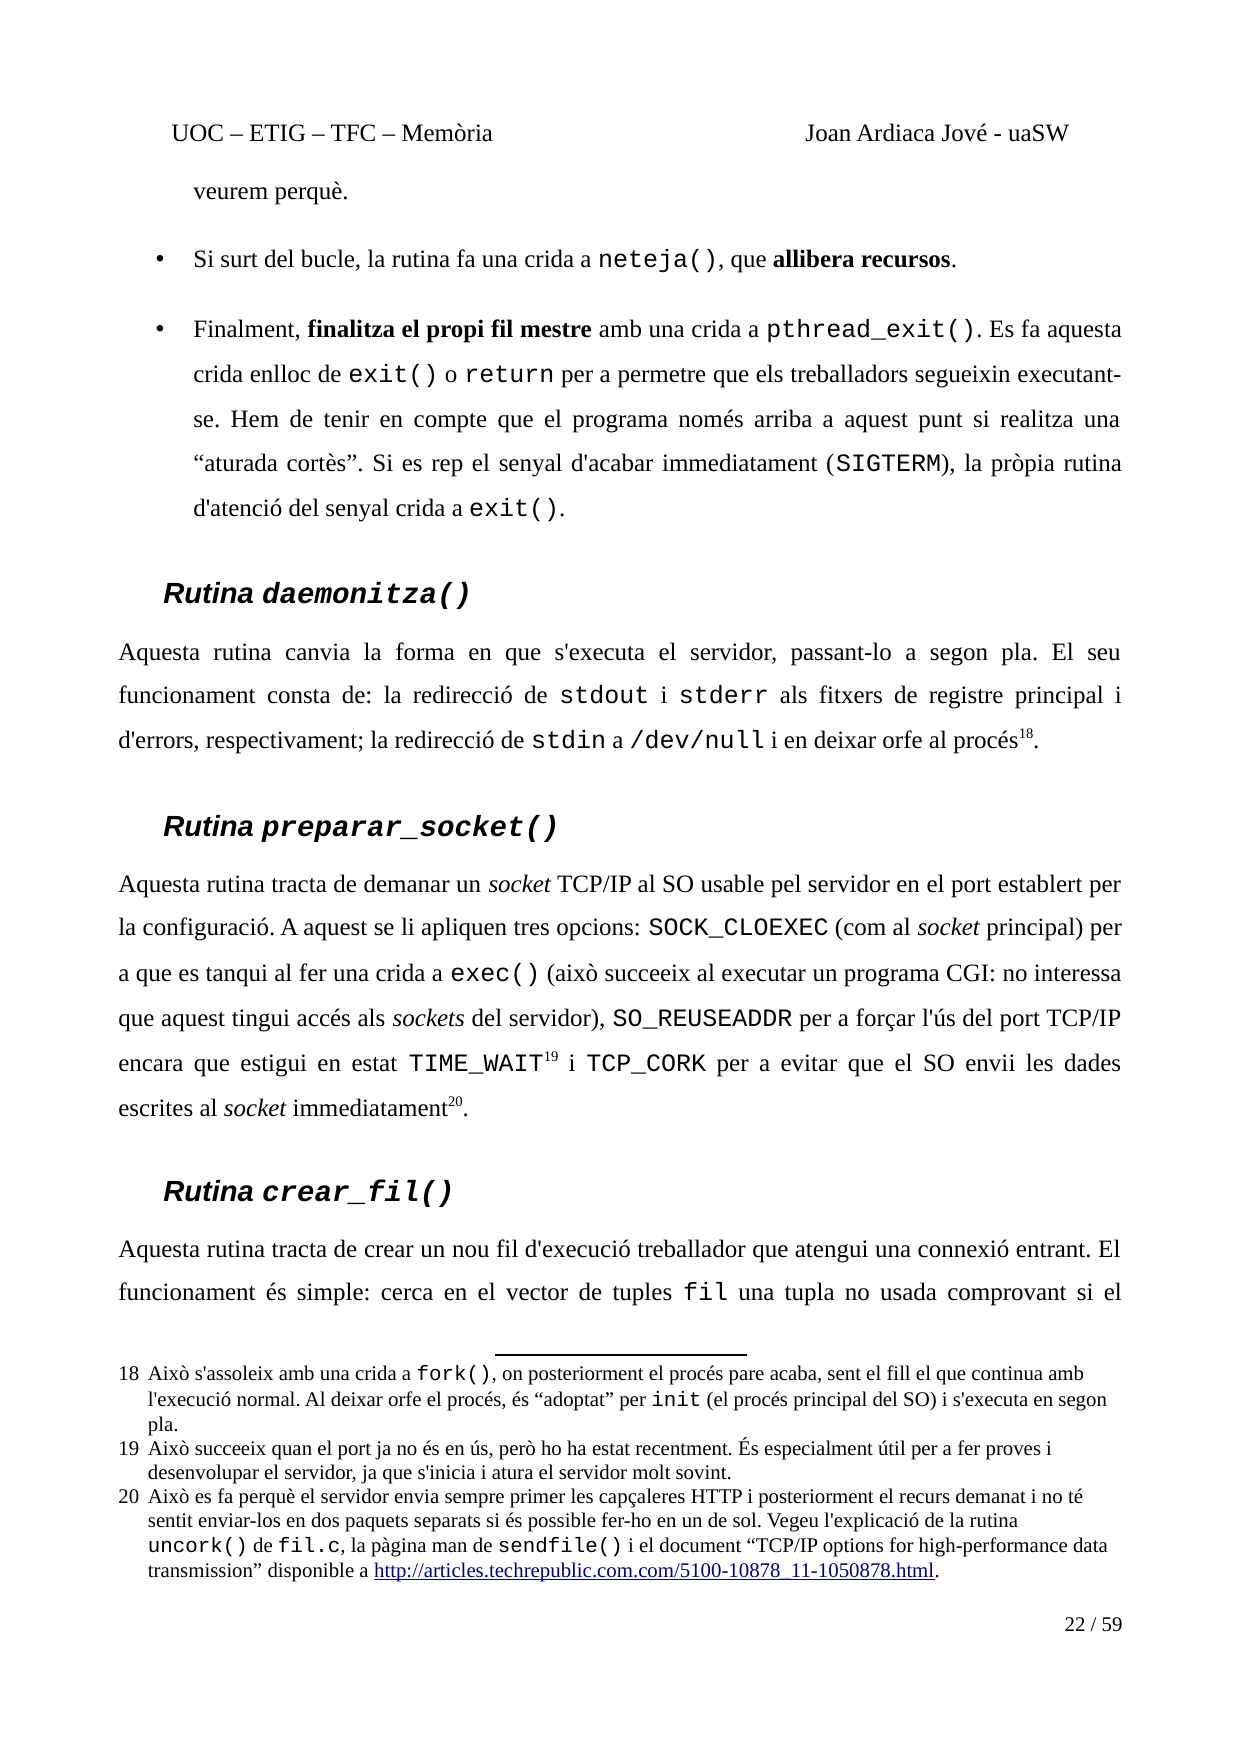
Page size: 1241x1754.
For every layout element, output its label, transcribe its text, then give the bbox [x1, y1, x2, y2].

list veurem perquè. [156, 176, 1122, 205]
text Això succeeix quan el port ja no és en ús, però ho ha estat recentment. És especialment útil per a fer proves i desenvolupar el servidor, ja que s'inicia i atura el servidor molt sovint. [118, 1436, 1122, 1484]
list Si surt del bucle, la rutina fa una crida a neteja(), que allibera recursos. [156, 244, 1122, 274]
subtitle Rutina preparar_socket() [163, 809, 1122, 845]
subtitle Rutina crear_fil() [163, 1174, 1122, 1210]
text Aquesta rutina canvia la forma en que s'executa el servidor, passant-lo a segon pla. El seu funcionament consta de: la redirecció de stdout i stderr als fitxers de registre principal i d'errors, respectivament; la redirecció de stdin a /dev/null i en deixar orfe al procés. [118, 637, 1122, 756]
subtitle Rutina daemonitza() [163, 576, 1122, 613]
list Finalment, finalitza el propi fil mestre amb una crida a pthread_exit(). Es fa aquesta crida enlloc de exit() o return per a permetre que els treballadors segueixin executant-se. Hem de tenir en compte que el programa només arriba a aquest punt si realitza una “aturada cortès”. Si es rep el senyal d'acabar immediatament (SIGTERM), la pròpia rutina d'atenció del senyal crida a exit(). [156, 314, 1122, 524]
text Aquesta rutina tracta de crear un nou fil d'execució treballador que atengui una connexió entrant. El funcionament és simple: cerca en el vector de tuples fil una tupla no usada comprovant si el [118, 1234, 1122, 1308]
text Aquesta rutina tracta de demanar un socket TCP/IP al SO usable pel servidor en el port establert per la configuració. A aquest se li apliquen tres opcions: SOCK_CLOEXEC (com al socket principal) per a que es tanqui al fer una crida a exec() (això succeeix al executar un programa CGI: no interessa que aquest tingui accés als sockets del servidor), SO_REUSEADDR per a forçar l'ús del port TCP/IP encara que estigui en estat TIME_WAIT i TCP_CORK per a evitar que el SO envii les dades escrites al socket immediatament. [118, 869, 1122, 1122]
text Això s'assoleix amb una crida a fork(), on posteriorment el procés pare acaba, sent el fill el que continua amb l'execució normal. Al deixar orfe el procés, és “adoptat” per init (el procés principal del SO) i s'executa en segon pla. [118, 1361, 1122, 1436]
text Això es fa perquè el servidor envia sempre primer les capçaleres HTTP i posteriorment el recurs demanat i no té sentit enviar-los en dos paquets separats si és possible fer-ho en un de sol. Vegeu l'explicació de la rutina uncork() de fil.c, la pàgina man de sendfile() i el document “TCP/IP options for high-performance data transmission” disponible a http://articles.techrepublic.com.com/5100-10878_11-1050878.html. [118, 1484, 1122, 1582]
